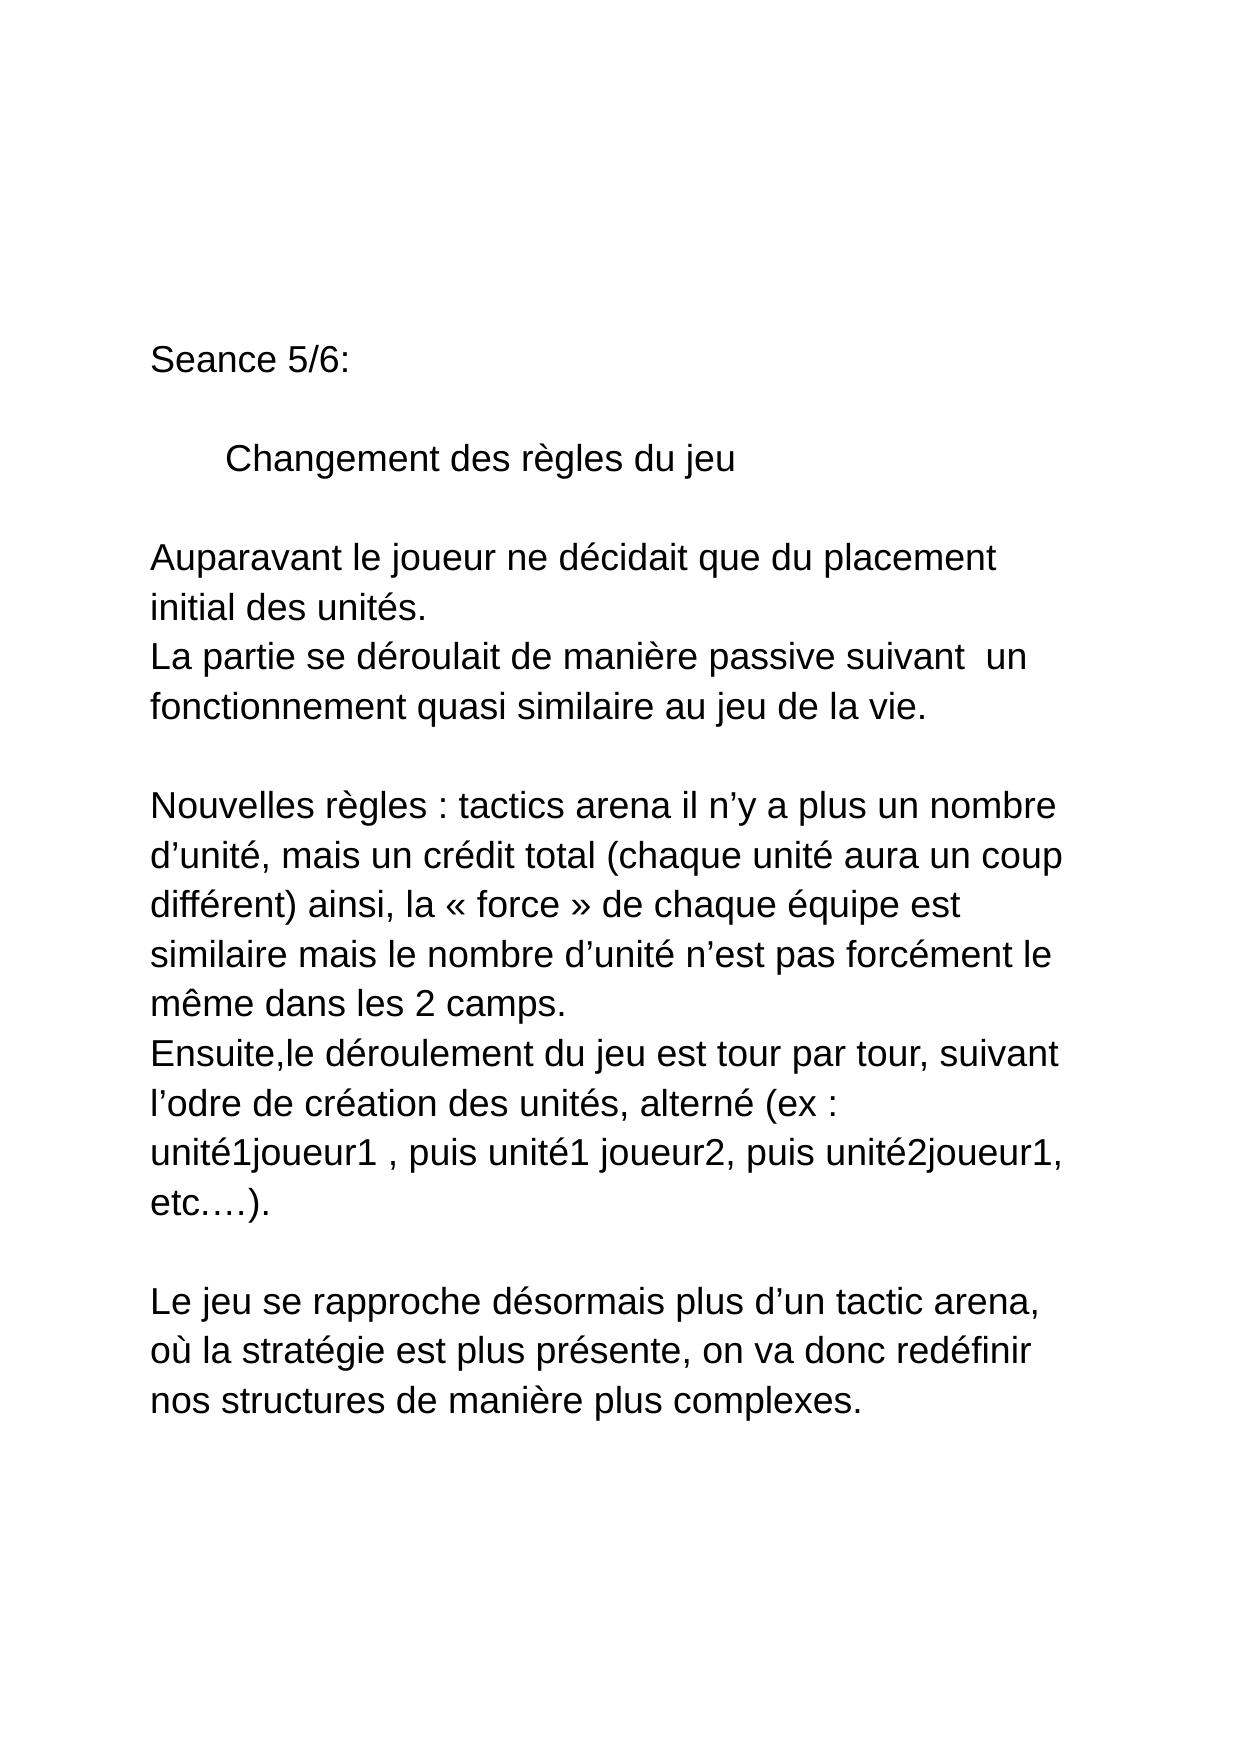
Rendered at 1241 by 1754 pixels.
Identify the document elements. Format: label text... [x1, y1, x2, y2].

text Changement des règles du jeu [150, 436, 1090, 479]
text Seance 5/6: [150, 337, 1090, 380]
text Auparavant le joueur ne décidait que du placement initial des unités. [150, 535, 1090, 628]
text Le jeu se rapproche désormais plus d’un tactic arena, où la stratégie est plus présente, on va donc redéfinir nos structures de manière plus complexes. [150, 1279, 1090, 1421]
text Ensuite,le déroulement du jeu est tour par tour, suivant l’odre de création des unités, alterné (ex : unité1joueur1 , puis unité1 joueur2, puis unité2joueur1, etc.…). [150, 1031, 1090, 1223]
text Nouvelles règles : tactics arena il n’y a plus un nombre d’unité, mais un crédit total (chaque unité aura un coup différent) ainsi, la « force » de chaque équipe est similaire mais le nombre d’unité n’est pas forcément le même dans les 2 camps. [150, 783, 1090, 1025]
text La partie se déroulait de manière passive suivant un fonctionnement quasi similaire au jeu de la vie. [150, 634, 1090, 727]
